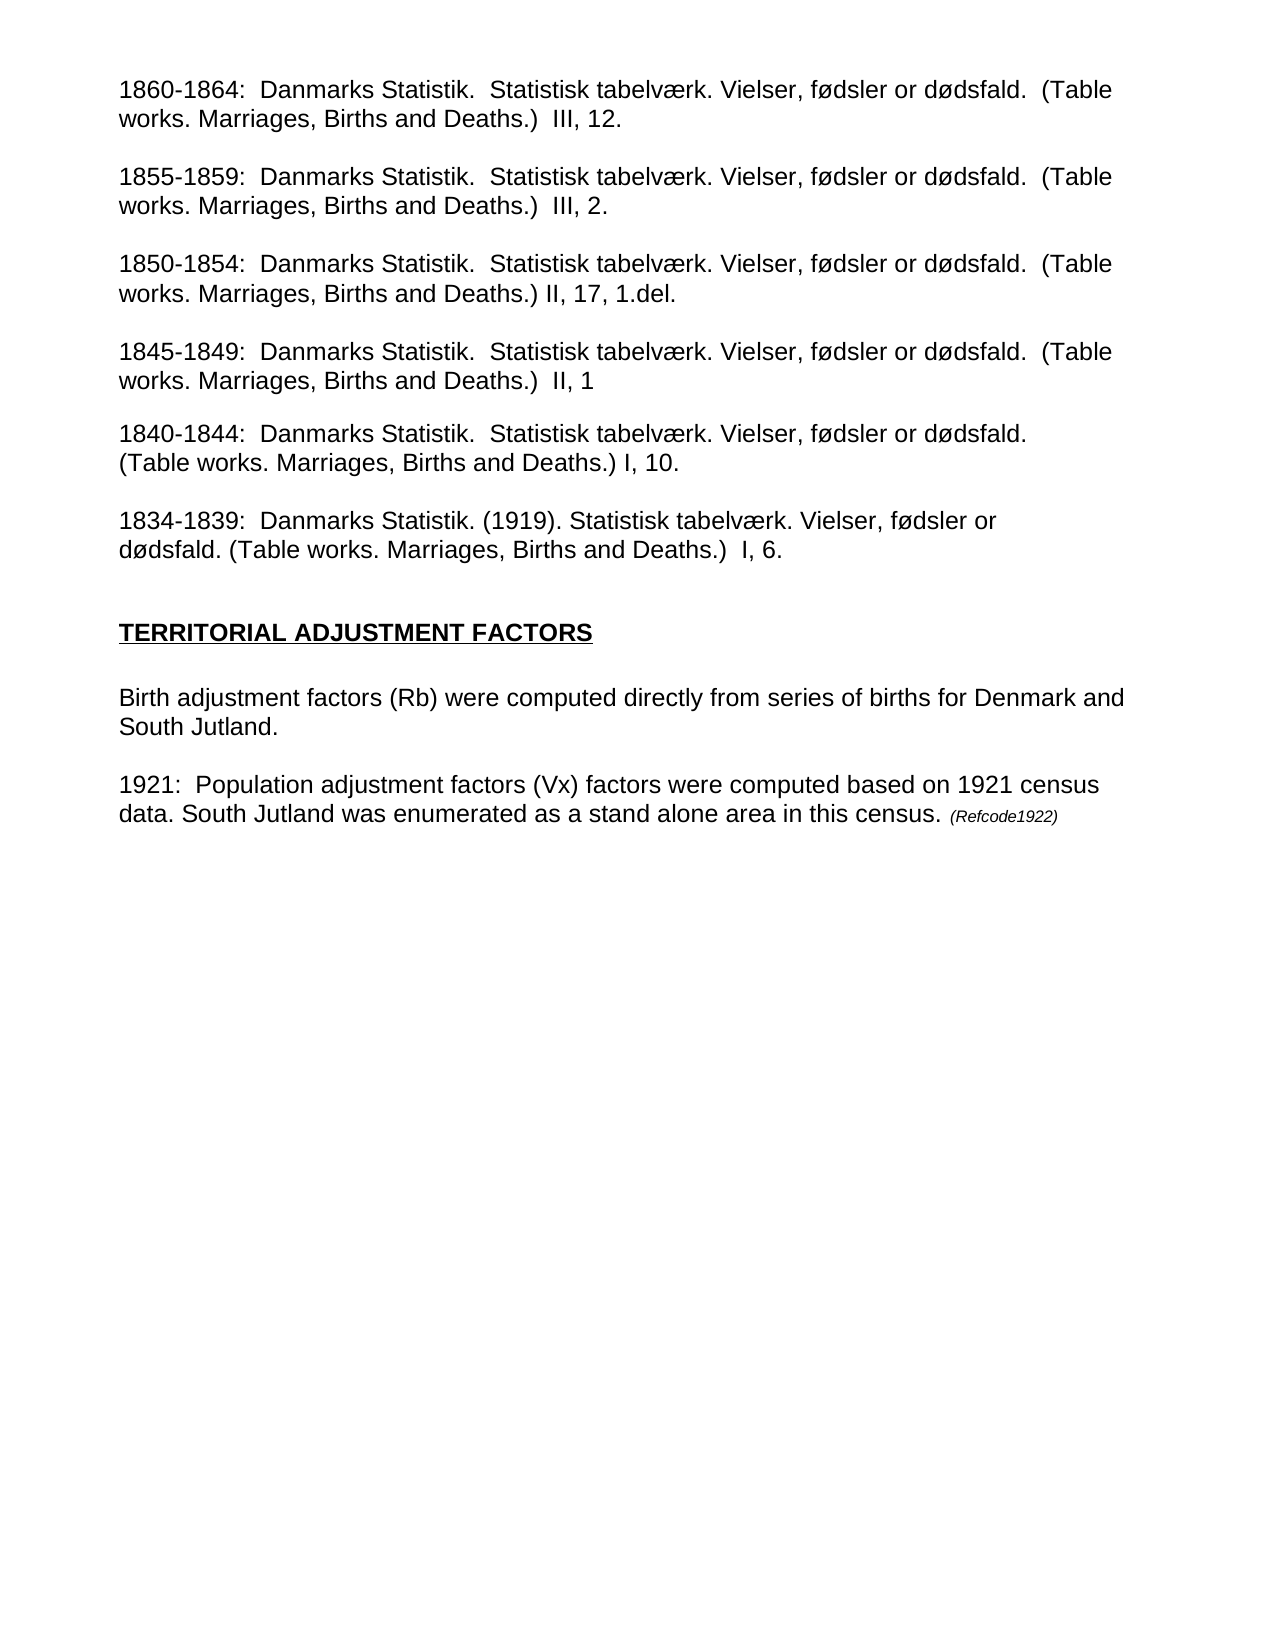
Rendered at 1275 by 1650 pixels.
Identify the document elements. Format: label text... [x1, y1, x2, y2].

text 1840-1844: Danmarks Statistik. Statistisk tabelværk. Vielser, fødsler or dødsfald. [118, 419, 1156, 448]
text 1921: Population adjustment factors (Vx) factors were computed based on 1921 census data. South Jutland was enumerated as a stand alone area in this census. (Refcode1922) [118, 769, 1156, 828]
text 1850-1854: Danmarks Statistik. Statistisk tabelværk. Vielser, fødsler or dødsfald. (Table works. Marriages, Births and Deaths.) II, 17, 1.del. [118, 249, 1156, 307]
text Birth adjustment factors (Rb) were computed directly from series of births for Denmark and South Jutland. [118, 682, 1156, 741]
text 1860-1864: Danmarks Statistik. Statistisk tabelværk. Vielser, fødsler or dødsfald. (Table works. Marriages, Births and Deaths.) III, 12. [118, 75, 1156, 133]
text 1834-1839: Danmarks Statistik. (1919). Statistisk tabelværk. Vielser, fødsler or [118, 506, 1156, 535]
text 1845-1849: Danmarks Statistik. Statistisk tabelværk. Vielser, fødsler or dødsfald. (Table works. Marriages, Births and Deaths.) II, 1 [118, 337, 1156, 395]
text dødsfald. (Table works. Marriages, Births and Deaths.) I, 6. [118, 535, 1156, 564]
subtitle Territorial Adjustment Factors [118, 618, 1156, 647]
text 1855-1859: Danmarks Statistik. Statistisk tabelværk. Vielser, fødsler or dødsfald. (Table works. Marriages, Births and Deaths.) III, 2. [118, 162, 1156, 220]
text (Table works. Marriages, Births and Deaths.) I, 10. [118, 448, 1156, 477]
